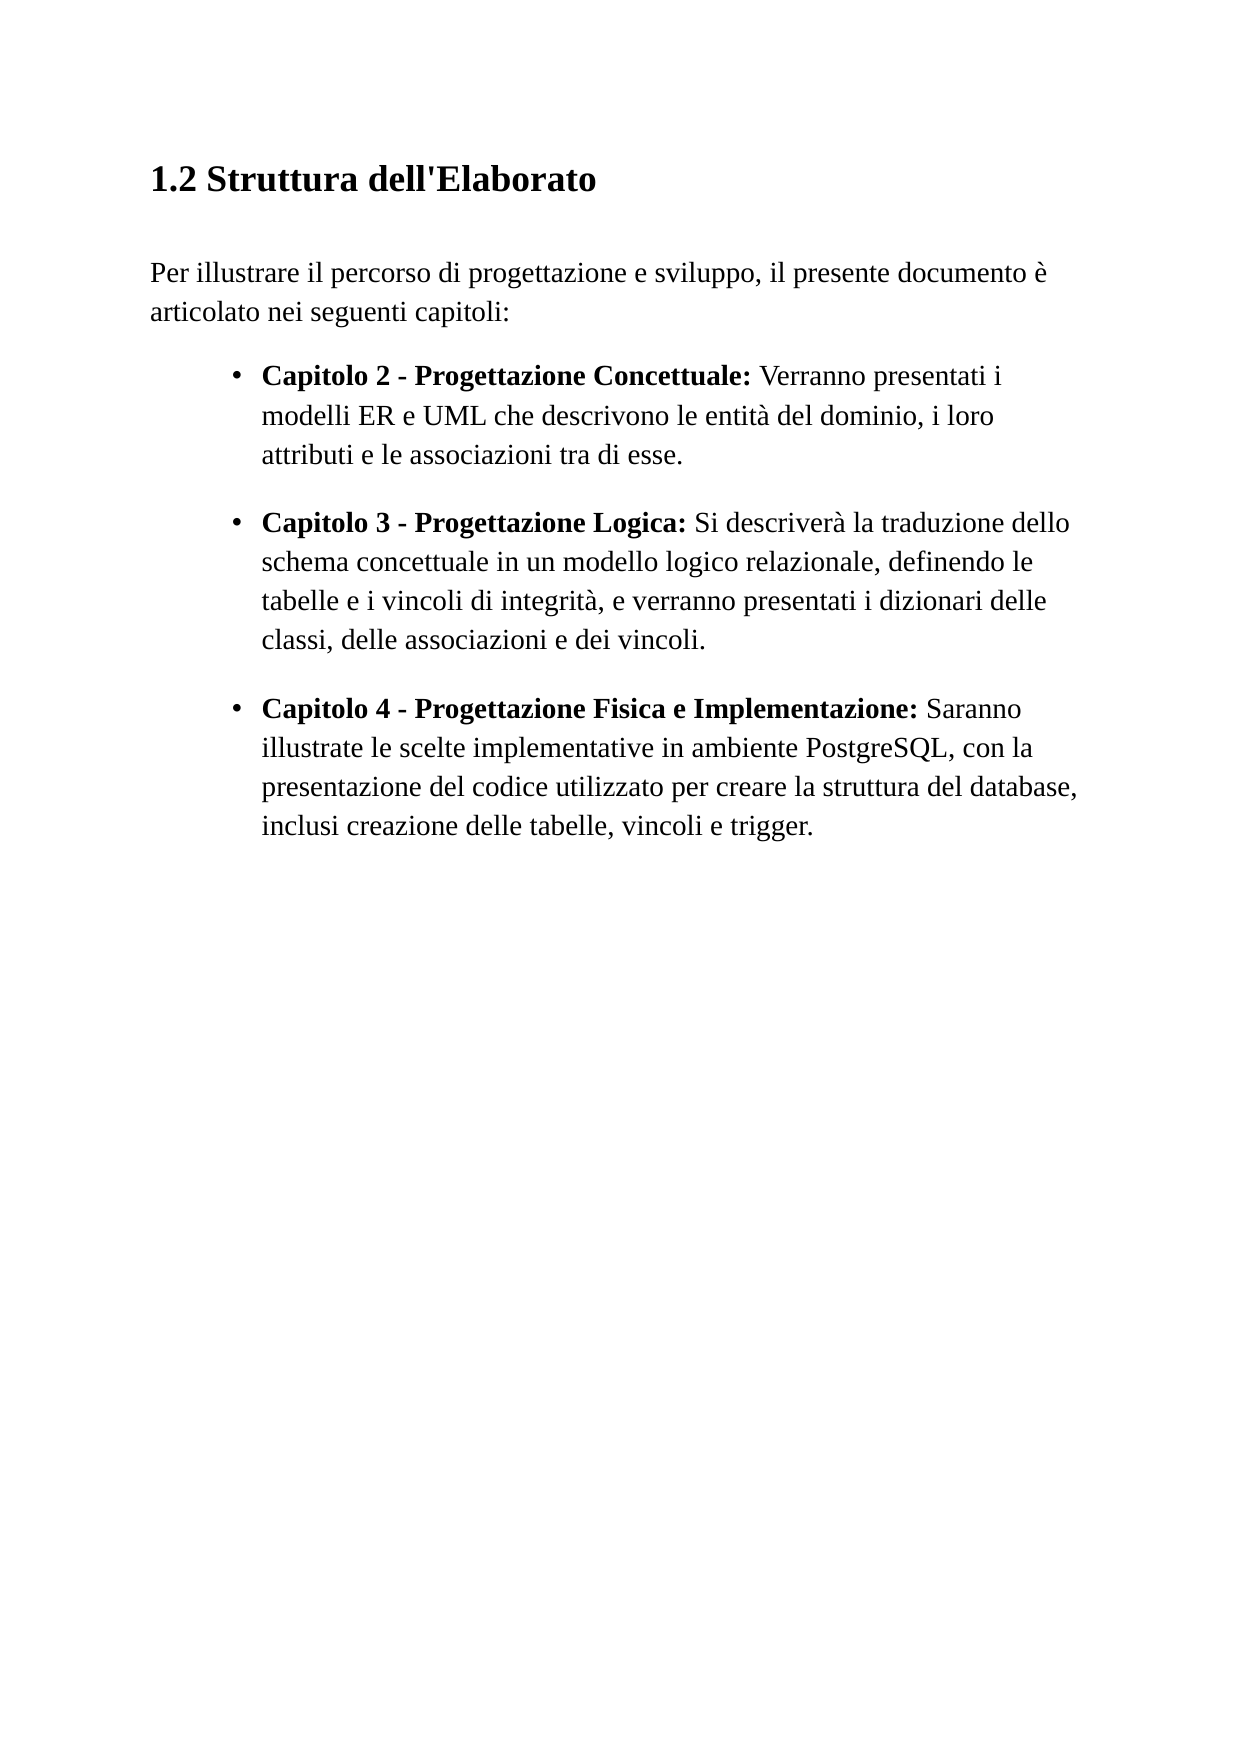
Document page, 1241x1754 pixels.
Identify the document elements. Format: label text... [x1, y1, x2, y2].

list Capitolo 4 - Progettazione Fisica e Implementazione: Saranno illustrate le scelte implementative in ambiente PostgreSQL, con la presentazione del codice utilizzato per creare la struttura del database, inclusi creazione delle tabelle, vincoli e trigger. [232, 686, 1090, 842]
text 1.2 Struttura dell'Elaborato [150, 150, 1090, 200]
list Capitolo 2 - Progettazione Concettuale: Verranno presentati i modelli ER e UML che descrivono le entità del dominio, i loro attributi e le associazioni tra di esse. [232, 353, 1090, 470]
list Capitolo 3 - Progettazione Logica: Si descriverà la traduzione dello schema concettuale in un modello logico relazionale, definendo le tabelle e i vincoli di integrità, e verranno presentati i dizionari delle classi, delle associazioni e dei vincoli. [232, 500, 1090, 656]
text Per illustrare il percorso di progettazione e sviluppo, il presente documento è articolato nei seguenti capitoli: [150, 250, 1090, 328]
